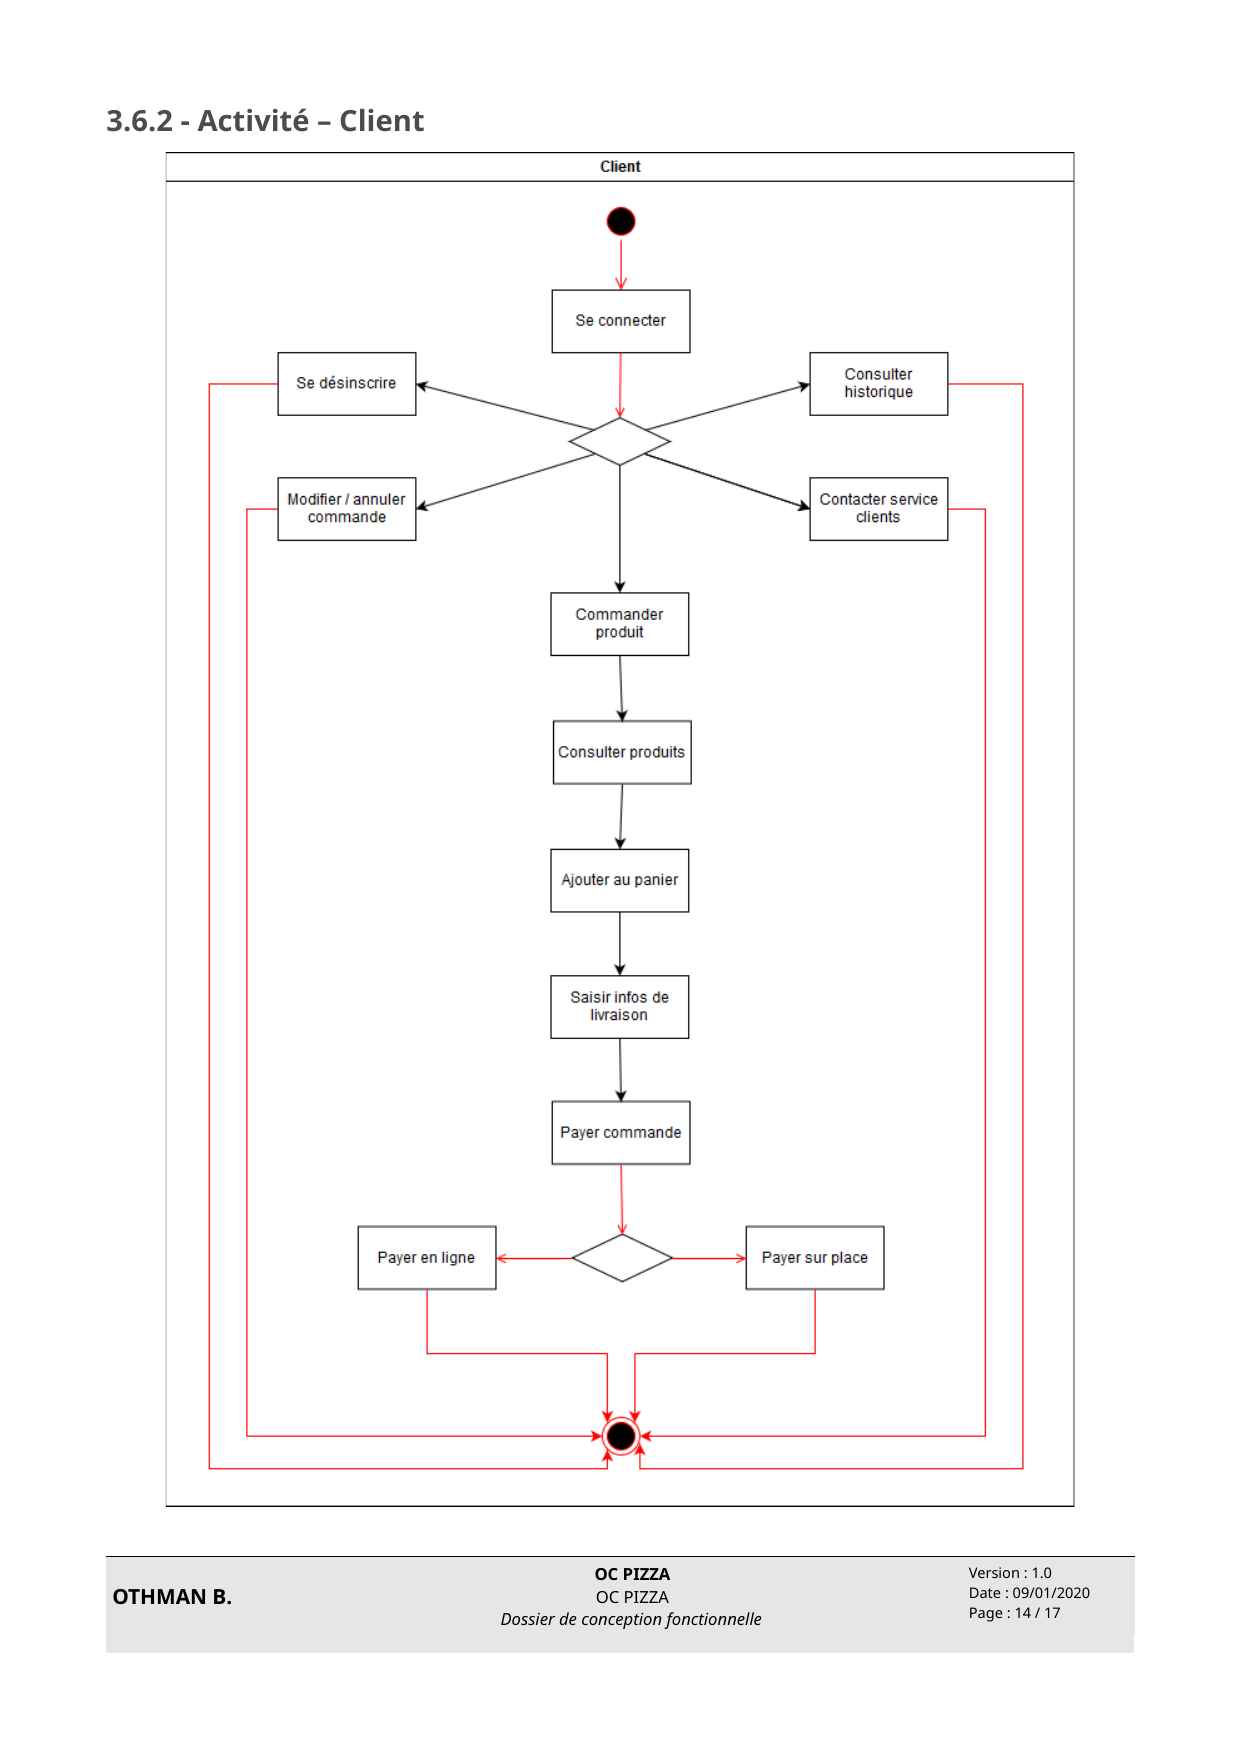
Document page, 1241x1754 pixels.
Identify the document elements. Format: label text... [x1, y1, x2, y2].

subtitle Activité – Client [106, 100, 1134, 140]
picture [165, 152, 1075, 1507]
